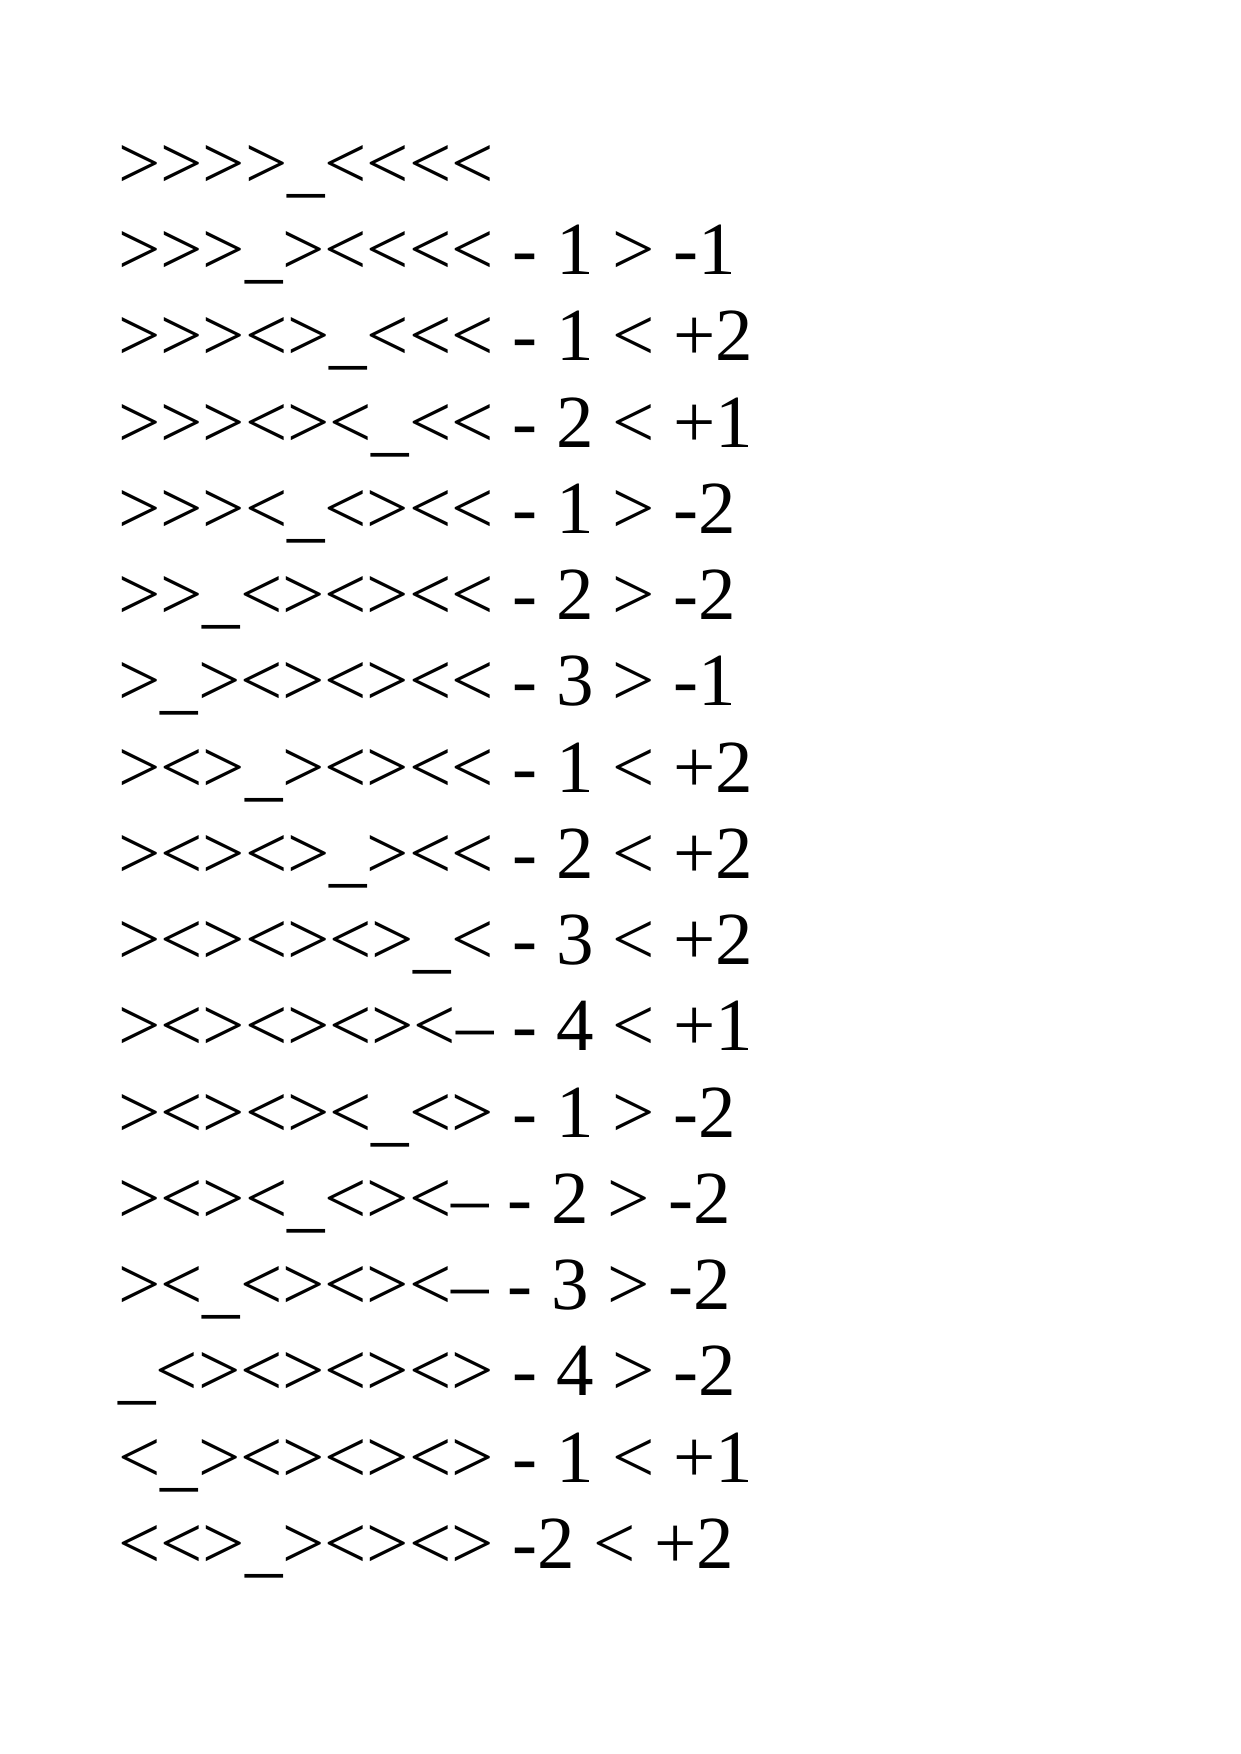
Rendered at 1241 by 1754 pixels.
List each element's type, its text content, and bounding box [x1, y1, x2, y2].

text >>><><_<< - 2 < +1 [118, 377, 1122, 463]
text _<><><><> - 4 > -2 [118, 1326, 1122, 1412]
text >>><_<><< - 1 > -2 [118, 463, 1122, 549]
text >>><>_<<< - 1 < +2 [118, 291, 1122, 377]
text >>>>_<<<< [118, 118, 1122, 204]
text >_><><><< - 3 > -1 [118, 636, 1122, 722]
text <<>_><><> -2 < +2 [118, 1498, 1122, 1584]
text ><>_><><< - 1 < +2 [118, 722, 1122, 808]
text ><><><_<> - 1 > -2 [118, 1067, 1122, 1153]
text ><><><>_< - 3 < +2 [118, 894, 1122, 981]
text >>_<><><< - 2 > -2 [118, 549, 1122, 636]
text ><><><><– - 4 < +1 [118, 981, 1122, 1067]
text >>>_><<<< - 1 > -1 [118, 204, 1122, 291]
text ><><_<><– - 2 > -2 [118, 1153, 1122, 1239]
text <_><><><> - 1 < +1 [118, 1412, 1122, 1498]
text ><_<><><– - 3 > -2 [118, 1239, 1122, 1326]
text ><><>_><< - 2 < +2 [118, 808, 1122, 894]
